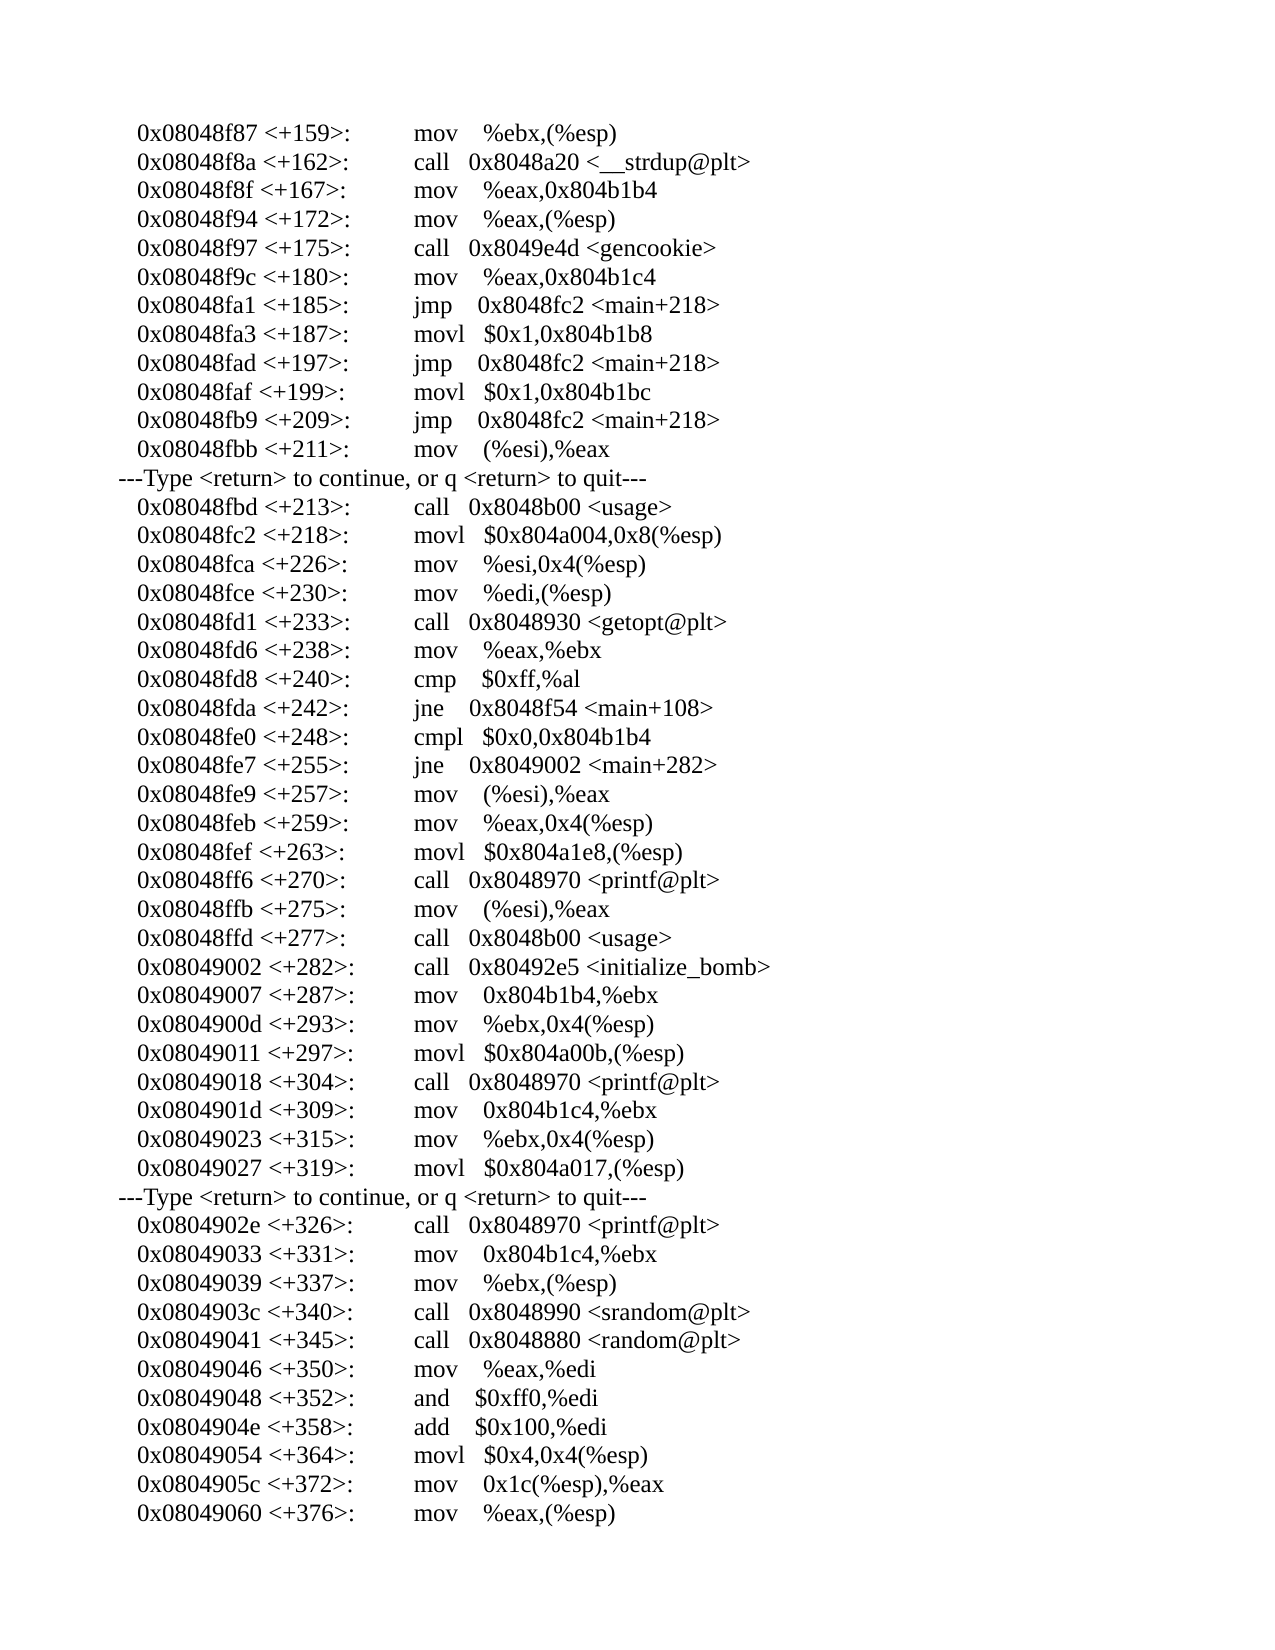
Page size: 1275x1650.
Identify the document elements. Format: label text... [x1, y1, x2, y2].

text ---Type <return> to continue, or q <return> to quit--- [118, 1182, 1157, 1211]
text 0x08048fce <+230>: mov %edi,(%esp) [118, 578, 1157, 607]
text 0x08048fca <+226>: mov %esi,0x4(%esp) [118, 549, 1157, 578]
text 0x08048f9c <+180>: mov %eax,0x804b1c4 [118, 262, 1157, 291]
text 0x08048fef <+263>: movl $0x804a1e8,(%esp) [118, 837, 1157, 866]
text 0x08048ff6 <+270>: call 0x8048970 <printf@plt> [118, 866, 1157, 894]
text 0x08048feb <+259>: mov %eax,0x4(%esp) [118, 808, 1157, 837]
text 0x08049002 <+282>: call 0x80492e5 <initialize_bomb> [118, 952, 1157, 981]
text 0x0804903c <+340>: call 0x8048990 <srandom@plt> [118, 1297, 1157, 1326]
text 0x08049048 <+352>: and $0xff0,%edi [118, 1383, 1157, 1412]
text 0x08049039 <+337>: mov %ebx,(%esp) [118, 1268, 1157, 1297]
text 0x0804900d <+293>: mov %ebx,0x4(%esp) [118, 1009, 1157, 1038]
text 0x08049027 <+319>: movl $0x804a017,(%esp) [118, 1153, 1157, 1182]
text 0x0804904e <+358>: add $0x100,%edi [118, 1412, 1157, 1441]
text 0x08049060 <+376>: mov %eax,(%esp) [118, 1498, 1157, 1527]
text 0x08049007 <+287>: mov 0x804b1b4,%ebx [118, 981, 1157, 1009]
text 0x08048fc2 <+218>: movl $0x804a004,0x8(%esp) [118, 521, 1157, 549]
text 0x0804905c <+372>: mov 0x1c(%esp),%eax [118, 1469, 1157, 1498]
text 0x08049046 <+350>: mov %eax,%edi [118, 1354, 1157, 1383]
text 0x08048fd8 <+240>: cmp $0xff,%al [118, 664, 1157, 693]
text 0x08048fda <+242>: jne 0x8048f54 <main+108> [118, 693, 1157, 722]
text 0x0804901d <+309>: mov 0x804b1c4,%ebx [118, 1096, 1157, 1124]
text 0x08048fe9 <+257>: mov (%esi),%eax [118, 779, 1157, 808]
text 0x08048fbd <+213>: call 0x8048b00 <usage> [118, 492, 1157, 521]
text 0x08049054 <+364>: movl $0x4,0x4(%esp) [118, 1441, 1157, 1469]
text ---Type <return> to continue, or q <return> to quit--- [118, 463, 1157, 492]
text 0x08048fe0 <+248>: cmpl $0x0,0x804b1b4 [118, 722, 1157, 751]
text 0x08048f97 <+175>: call 0x8049e4d <gencookie> [118, 233, 1157, 262]
text 0x08048fd1 <+233>: call 0x8048930 <getopt@plt> [118, 607, 1157, 636]
text 0x08048fb9 <+209>: jmp 0x8048fc2 <main+218> [118, 406, 1157, 434]
text 0x08048f8f <+167>: mov %eax,0x804b1b4 [118, 176, 1157, 204]
text 0x08048f8a <+162>: call 0x8048a20 <__strdup@plt> [118, 147, 1157, 176]
text 0x08048fd6 <+238>: mov %eax,%ebx [118, 636, 1157, 664]
text 0x08048fe7 <+255>: jne 0x8049002 <main+282> [118, 751, 1157, 779]
text 0x08048ffd <+277>: call 0x8048b00 <usage> [118, 923, 1157, 952]
text 0x08049011 <+297>: movl $0x804a00b,(%esp) [118, 1038, 1157, 1067]
text 0x08048fa1 <+185>: jmp 0x8048fc2 <main+218> [118, 291, 1157, 319]
text 0x08048fbb <+211>: mov (%esi),%eax [118, 434, 1157, 463]
text 0x08049041 <+345>: call 0x8048880 <random@plt> [118, 1326, 1157, 1354]
text 0x08048ffb <+275>: mov (%esi),%eax [118, 894, 1157, 923]
text 0x08048f87 <+159>: mov %ebx,(%esp) [118, 118, 1157, 147]
text 0x08048fad <+197>: jmp 0x8048fc2 <main+218> [118, 348, 1157, 377]
text 0x08048f94 <+172>: mov %eax,(%esp) [118, 204, 1157, 233]
text 0x08049033 <+331>: mov 0x804b1c4,%ebx [118, 1239, 1157, 1268]
text 0x0804902e <+326>: call 0x8048970 <printf@plt> [118, 1211, 1157, 1239]
text 0x08048fa3 <+187>: movl $0x1,0x804b1b8 [118, 319, 1157, 348]
text 0x08049023 <+315>: mov %ebx,0x4(%esp) [118, 1124, 1157, 1153]
text 0x08048faf <+199>: movl $0x1,0x804b1bc [118, 377, 1157, 406]
text 0x08049018 <+304>: call 0x8048970 <printf@plt> [118, 1067, 1157, 1096]
